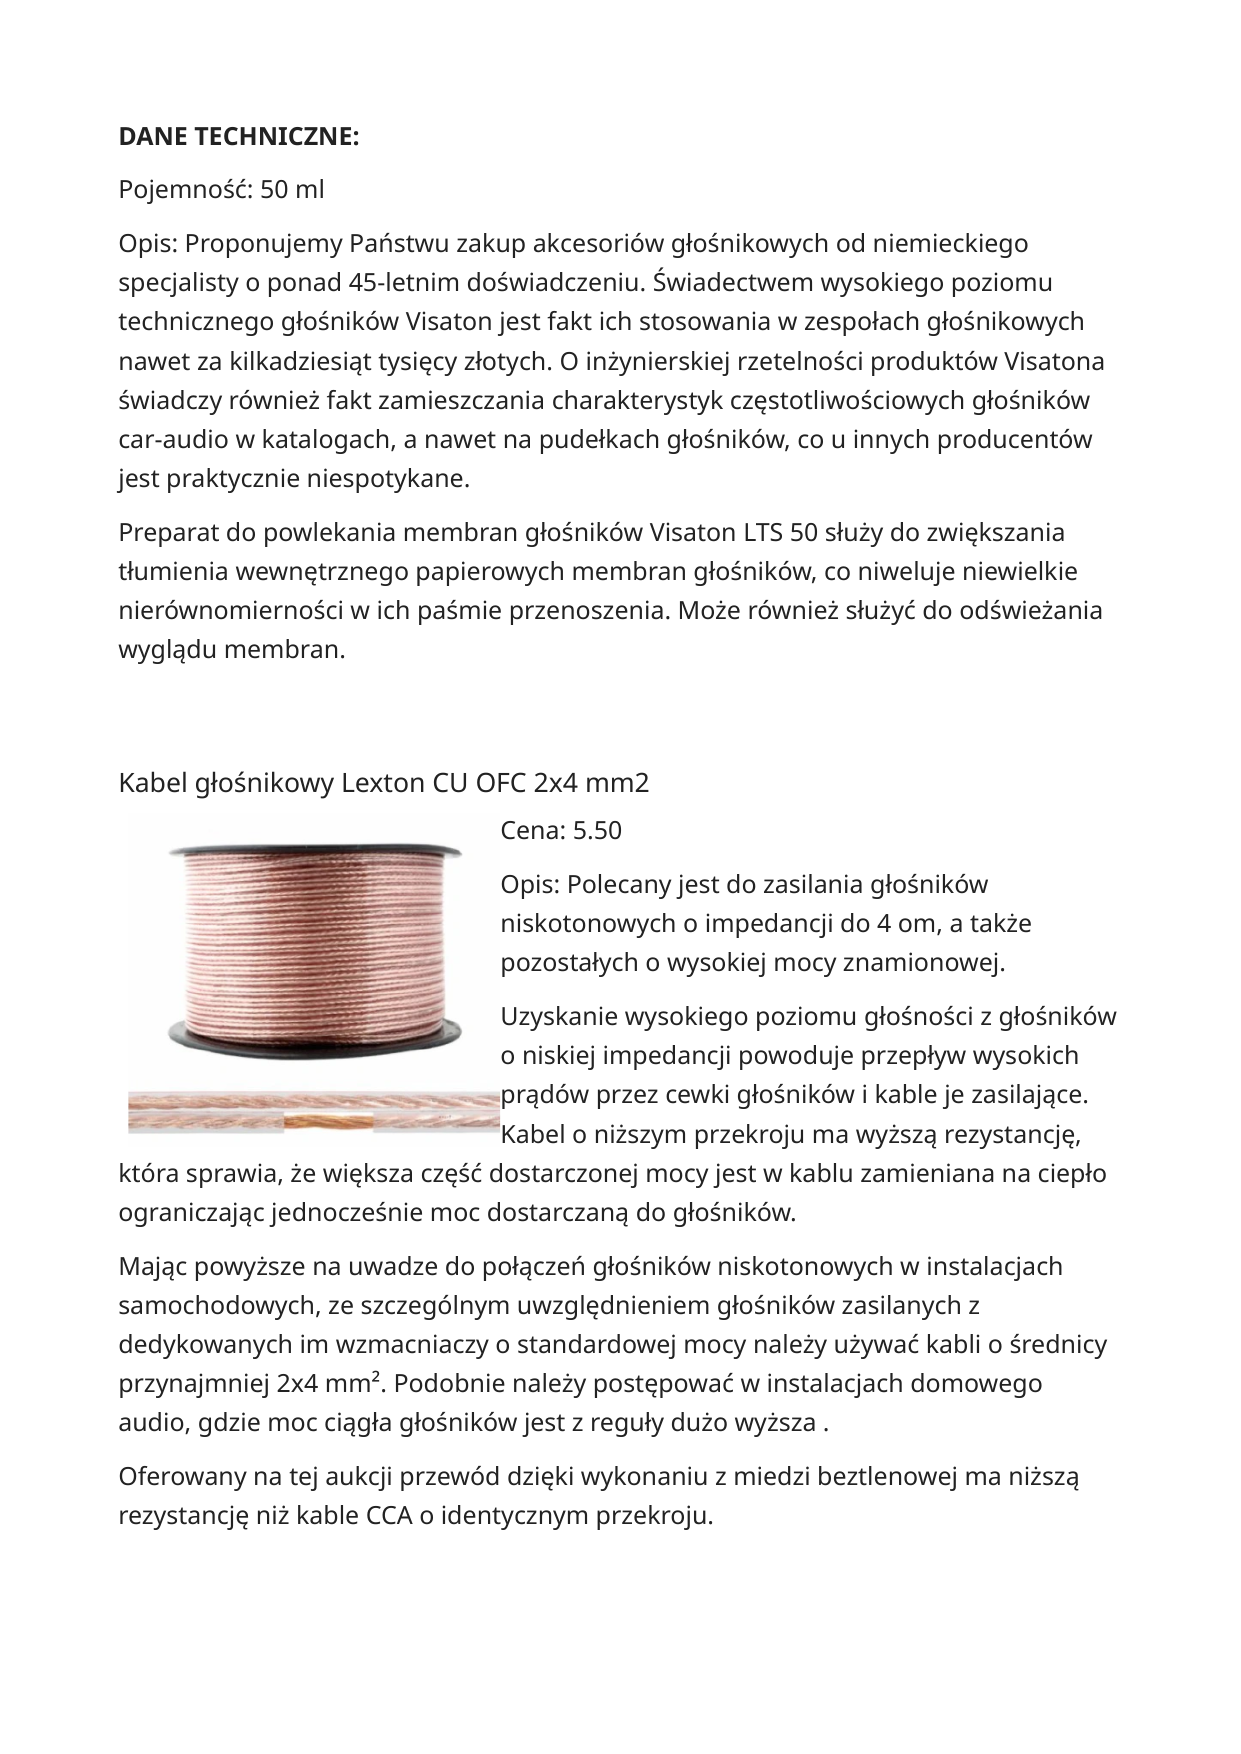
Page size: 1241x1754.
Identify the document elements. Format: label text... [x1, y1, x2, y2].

text Preparat do powlekania membran głośników Visaton LTS 50 służy do zwiększania tłumienia wewnętrznego papierowych membran głośników, co niweluje niewielkie nierównomierności w ich paśmie przenoszenia. Może również służyć do odświeżania wyglądu membran. [118, 514, 1122, 666]
text Cena: 5.50 [501, 813, 1122, 847]
subtitle Kabel głośnikowy Lexton CU OFC 2x4 mm2 [118, 764, 1122, 801]
text [118, 813, 128, 847]
text Opis: Proponujemy Państwu zakup akcesoriów głośnikowych od niemieckiego specjalisty o ponad 45-letnim doświadczeniu. Świadectwem wysokiego poziomu technicznego głośników Visaton jest fakt ich stosowania w zespołach głośnikowych nawet za kilkadziesiąt tysięcy złotych. O inżynierskiej rzetelności produktów Visatona świadczy również fakt zamieszczania charakterystyk częstotliwościowych głośników car-audio w katalogach, a nawet na pudełkach głośników, co u innych producentów jest praktycznie niespotykane. [118, 226, 1122, 495]
text Pojemność: 50 ml [118, 172, 1122, 206]
picture [128, 813, 501, 1147]
text Uzyskanie wysokiego poziomu głośności z głośników o niskiej impedancji powoduje przepływ wysokich prądów przez cewki głośników i kable je zasilające. Kabel o niższym przekroju ma wyższą rezystancję, która sprawia, że większa część dostarczonej mocy jest w kablu zamieniana na ciepło ograniczając jednocześnie moc dostarczaną do głośników. [118, 999, 1122, 1229]
text DANE TECHNICZNE: [118, 118, 1122, 152]
text Mając powyższe na uwadze do połączeń głośników niskotonowych w instalacjach samochodowych, ze szczególnym uwzględnieniem głośników zasilanych z dedykowanych im wzmacniaczy o standardowej mocy należy używać kabli o średnicy przynajmniej 2x4 mm². Podobnie należy postępować w instalacjach domowego audio, gdzie moc ciągła głośników jest z reguły dużo wyższa . [118, 1248, 1122, 1439]
text Opis: Polecany jest do zasilania głośników niskotonowych o impedancji do 4 om, a także pozostałych o wysokiej mocy znamionowej. [501, 867, 1122, 979]
text Oferowany na tej aukcji przewód dzięki wykonaniu z miedzi beztlenowej ma niższą rezystancję niż kable CCA o identycznym przekroju. [118, 1459, 1122, 1532]
